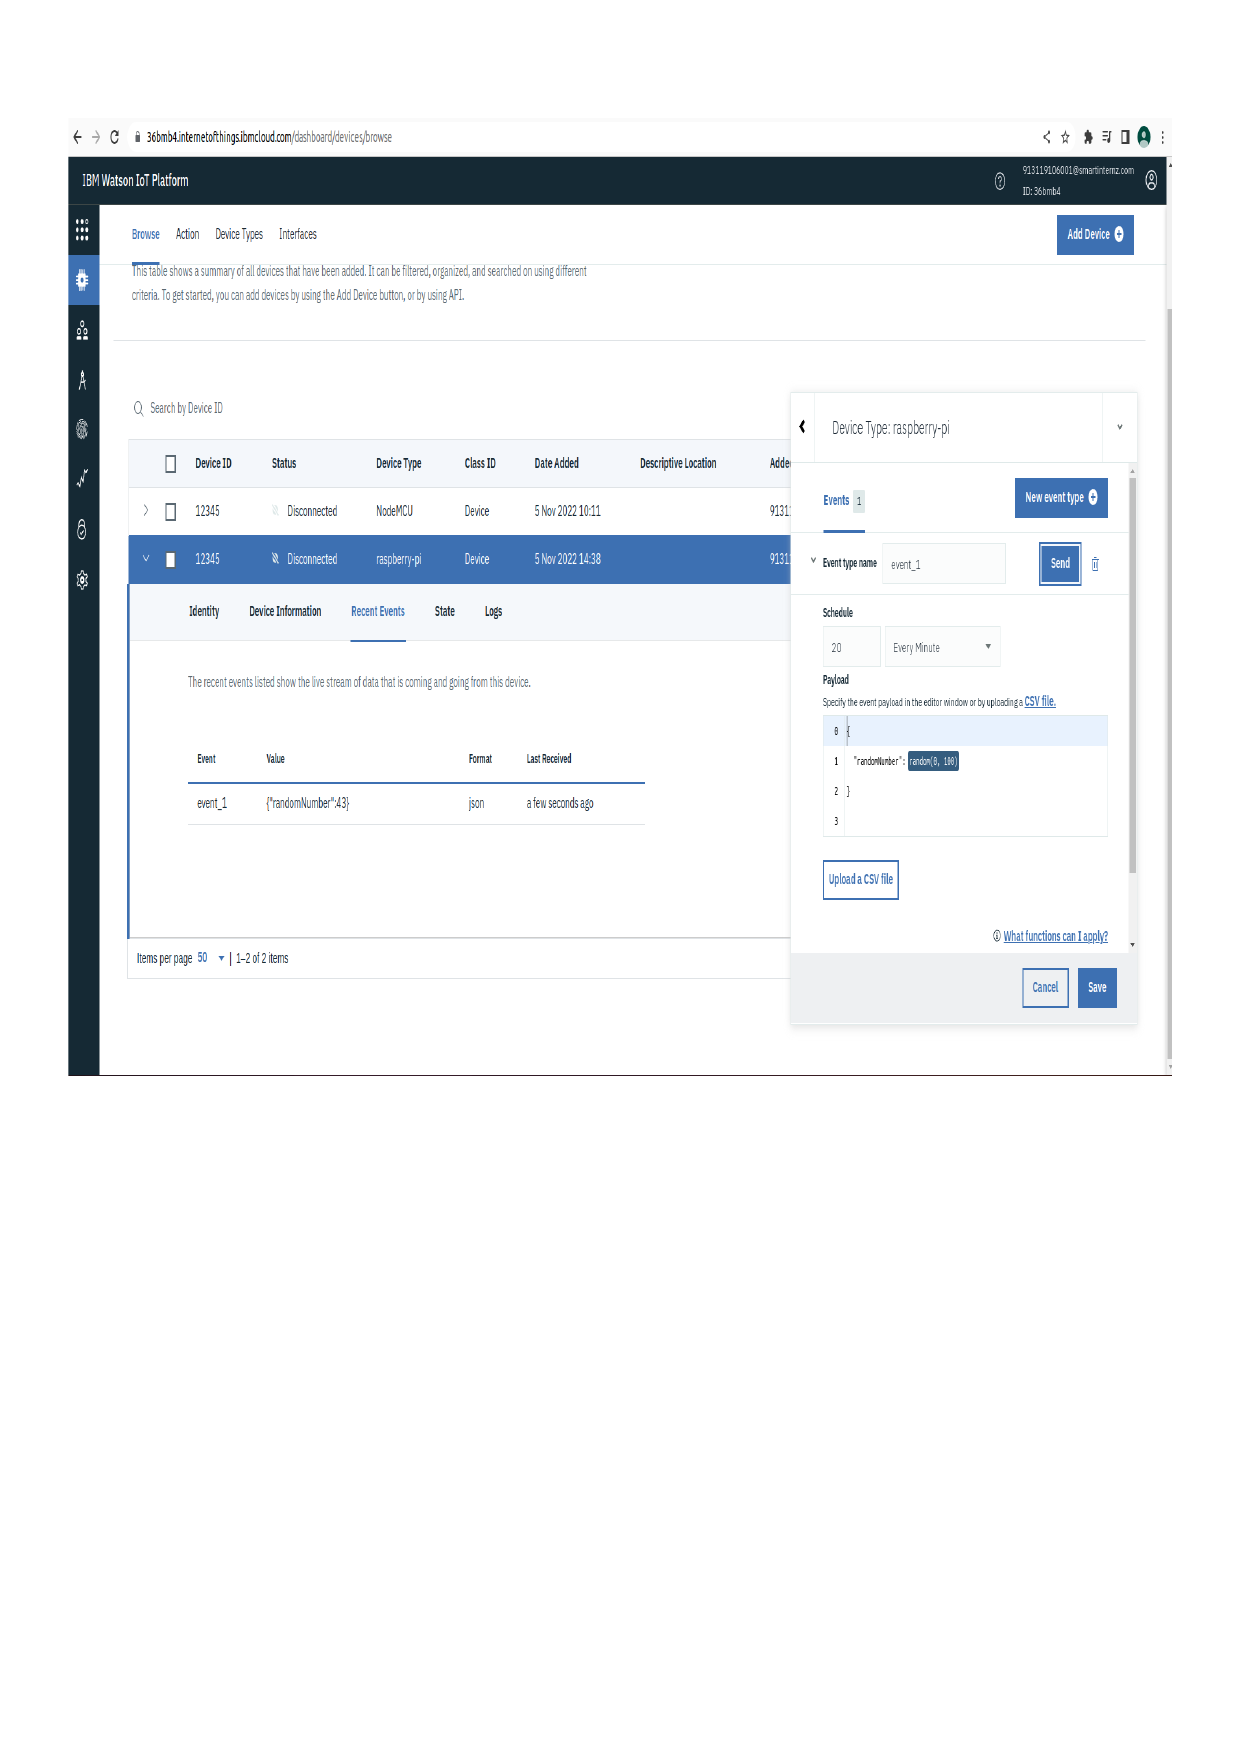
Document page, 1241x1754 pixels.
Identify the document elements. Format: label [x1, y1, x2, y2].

picture [68, 118, 1172, 1076]
